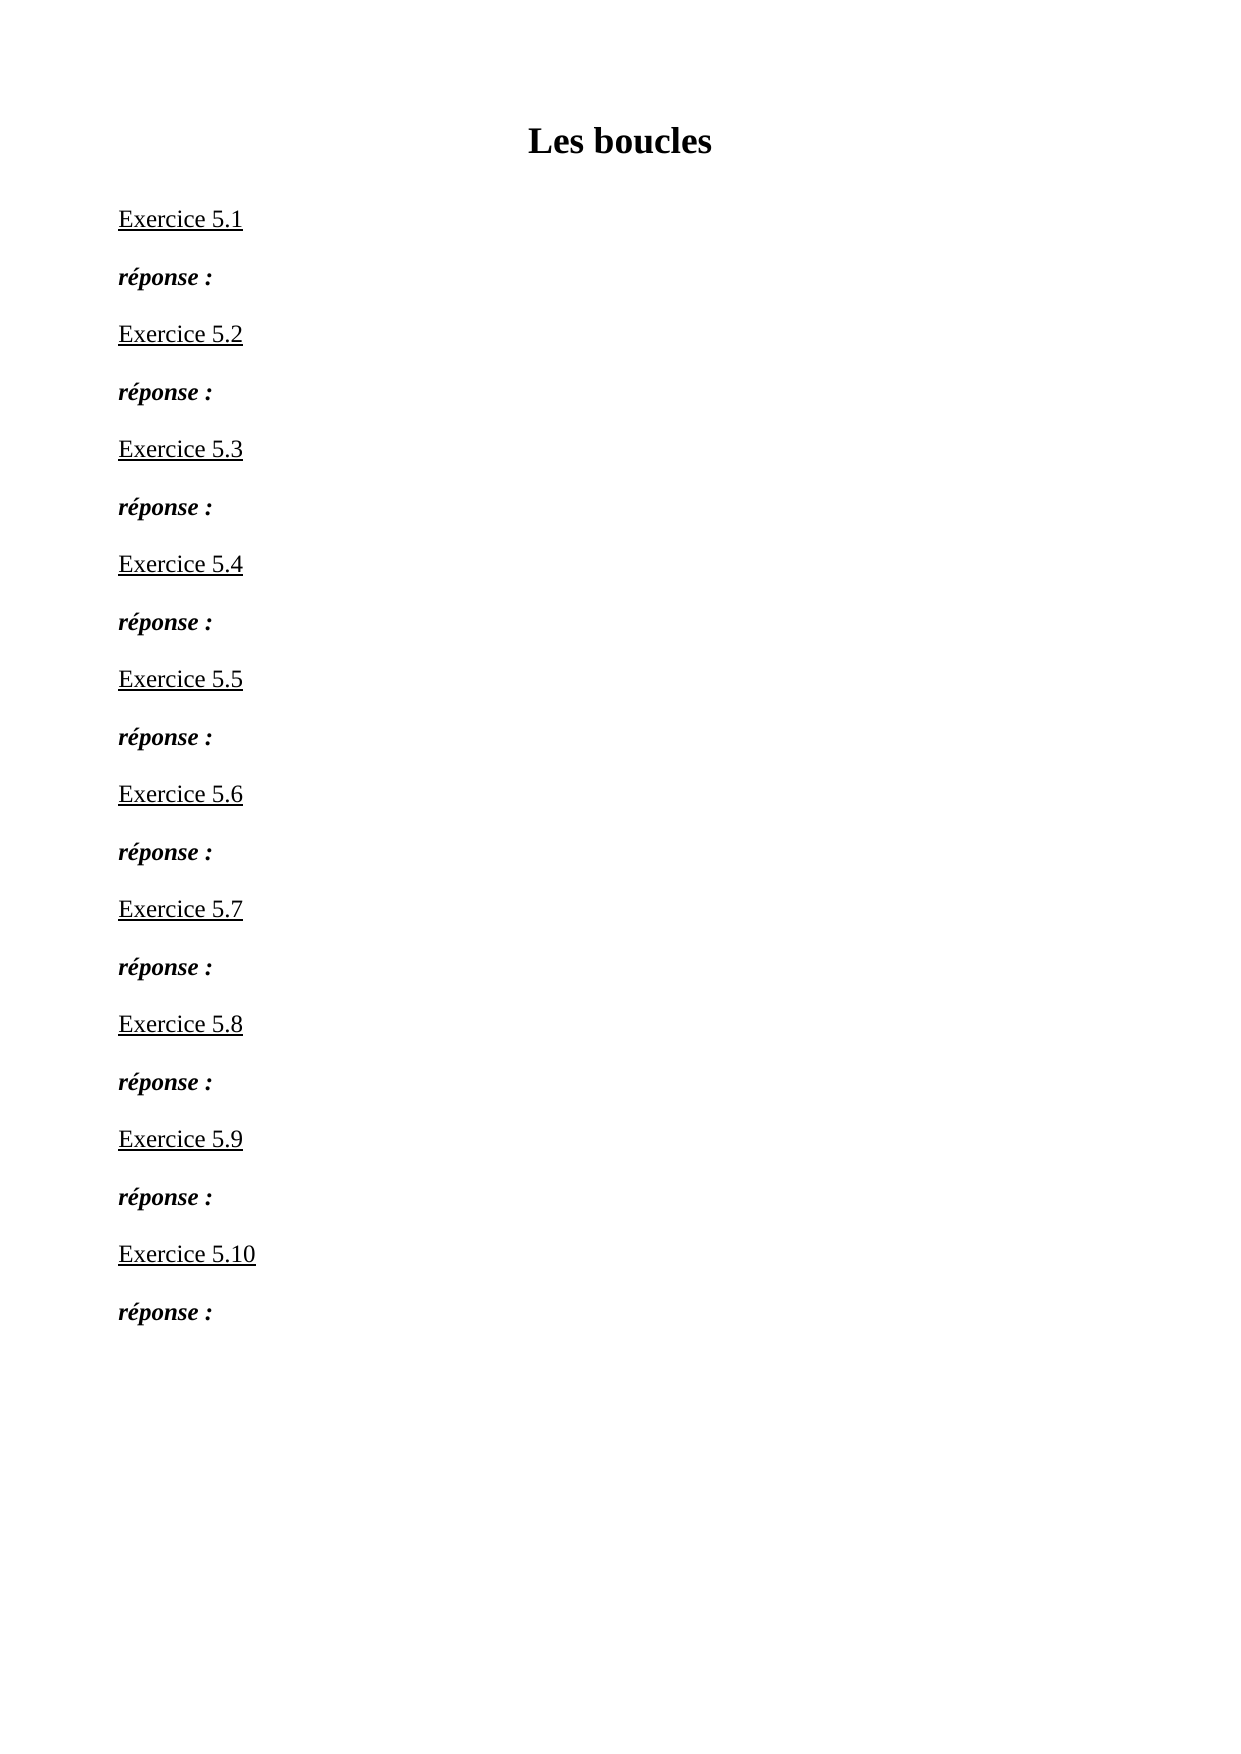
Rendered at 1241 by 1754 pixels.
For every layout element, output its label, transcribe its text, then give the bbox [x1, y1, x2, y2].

text Exercice 5.2 [118, 319, 1122, 348]
text Exercice 5.3 [118, 434, 1122, 463]
text réponse : [118, 1297, 1122, 1326]
text Exercice 5.9 [118, 1124, 1122, 1153]
text Exercice 5.4 [118, 549, 1122, 578]
text réponse : [118, 607, 1122, 636]
text Exercice 5.7 [118, 894, 1122, 923]
text réponse : [118, 837, 1122, 866]
text réponse : [118, 1067, 1122, 1096]
text Exercice 5.6 [118, 779, 1122, 808]
text réponse : [118, 952, 1122, 981]
text réponse : [118, 1182, 1122, 1211]
text Exercice 5.10 [118, 1239, 1122, 1268]
text réponse : [118, 722, 1122, 751]
text Les boucles [118, 118, 1122, 161]
text réponse : [118, 492, 1122, 521]
text réponse : [118, 377, 1122, 406]
text Exercice 5.1 [118, 204, 1122, 233]
text Exercice 5.8 [118, 1009, 1122, 1038]
text réponse : [118, 262, 1122, 291]
text Exercice 5.5 [118, 664, 1122, 693]
